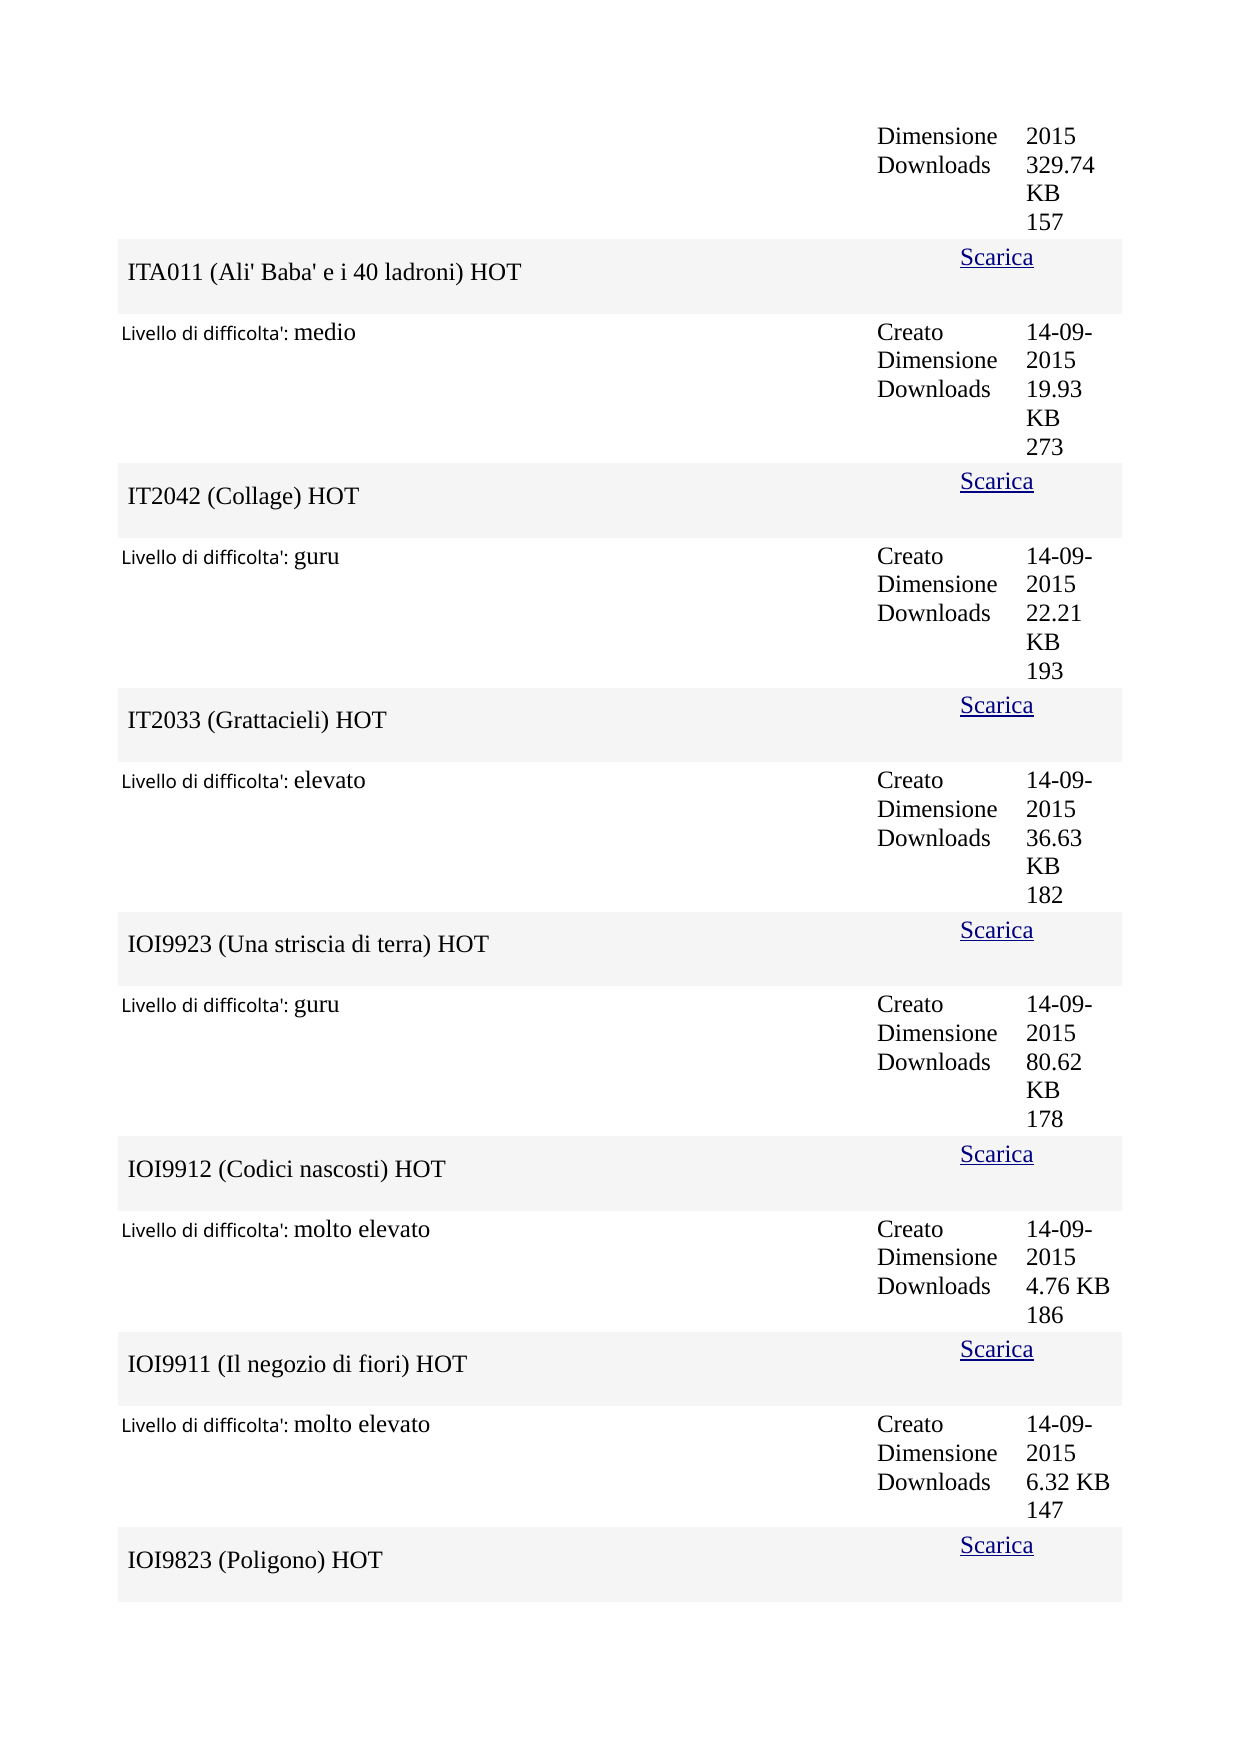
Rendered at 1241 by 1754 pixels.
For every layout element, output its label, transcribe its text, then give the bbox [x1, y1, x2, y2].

table_header 14-09-2015 4.76 KB 186 [1023, 1211, 1122, 1332]
table_header [670, 1136, 871, 1200]
table_header [863, 1211, 874, 1332]
table_header IOI9912 (Codici nascosti) HOT [118, 1136, 670, 1200]
table_header [670, 463, 871, 527]
table_header Livello di difficolta': elevato [118, 762, 863, 912]
table_header Dimensione Downloads [874, 118, 1023, 239]
table_header IT2042 (Collage) HOT [118, 463, 670, 527]
table_header [863, 762, 874, 912]
table_cell [118, 303, 670, 314]
table_cell [118, 527, 670, 538]
table_cell [118, 1396, 670, 1406]
table_header 2015 329.74 KB 157 [1023, 118, 1122, 239]
table_header [670, 912, 871, 976]
table_header Livello di difficolta': molto elevato [118, 1211, 862, 1332]
table_header 14-09-2015 6.32 KB 147 [1023, 1406, 1122, 1527]
table_header [863, 118, 874, 239]
table_header Creato Dimensione Downloads [874, 314, 1023, 463]
table_header IT2033 (Grattacieli) HOT [118, 688, 670, 752]
table_header Livello di difficolta': molto elevato [118, 1406, 862, 1527]
table_header Scarica [871, 463, 1122, 527]
table_header Creato Dimensione Downloads [874, 762, 1023, 912]
table_cell [670, 1396, 1122, 1406]
table_header [863, 986, 874, 1136]
table_header Creato Dimensione Downloads [874, 986, 1023, 1136]
table_cell [670, 1200, 1122, 1211]
table_cell [118, 1591, 670, 1602]
table_header Creato Dimensione Downloads [874, 1406, 1023, 1527]
table_header IOI9823 (Poligono) HOT [118, 1527, 670, 1591]
table_cell [118, 976, 670, 986]
table_header Scarica [871, 239, 1122, 303]
table_header [118, 118, 863, 239]
table_header 14-09-2015 19.93 KB 273 [1023, 314, 1122, 463]
table_cell [670, 752, 1122, 762]
table_header [863, 314, 874, 463]
table_header IOI9911 (Il negozio di fiori) HOT [118, 1332, 670, 1396]
table_header [670, 688, 871, 752]
table_header 14-09-2015 80.62 KB 178 [1023, 986, 1122, 1136]
table_header Scarica [871, 688, 1122, 752]
table_header [670, 1332, 871, 1396]
table_cell [118, 752, 670, 762]
table_header 14-09-2015 22.21 KB 193 [1023, 538, 1122, 687]
table_cell [670, 527, 1122, 538]
table_header [863, 538, 874, 687]
table_header 14-09-2015 36.63 KB 182 [1023, 762, 1122, 912]
table_header Livello di difficolta': guru [118, 538, 863, 687]
table_header ITA011 (Ali' Baba' e i 40 ladroni) HOT [118, 239, 670, 303]
table_header Creato Dimensione Downloads [874, 1211, 1023, 1332]
table_header Scarica [871, 912, 1122, 976]
table_header Livello di difficolta': medio [118, 314, 863, 463]
table_header Scarica [871, 1136, 1122, 1200]
table_header Livello di difficolta': guru [118, 986, 863, 1136]
table_header [863, 1406, 874, 1527]
table_header [670, 1527, 871, 1591]
table_header IOI9923 (Una striscia di terra) HOT [118, 912, 670, 976]
table_cell [670, 303, 1122, 314]
table_header Creato Dimensione Downloads [874, 538, 1023, 687]
table_header Scarica [871, 1527, 1122, 1591]
table_cell [670, 1591, 1122, 1602]
table_cell [670, 976, 1122, 986]
table_cell [118, 1200, 670, 1211]
table_header [670, 239, 871, 303]
table_header Scarica [871, 1332, 1122, 1396]
